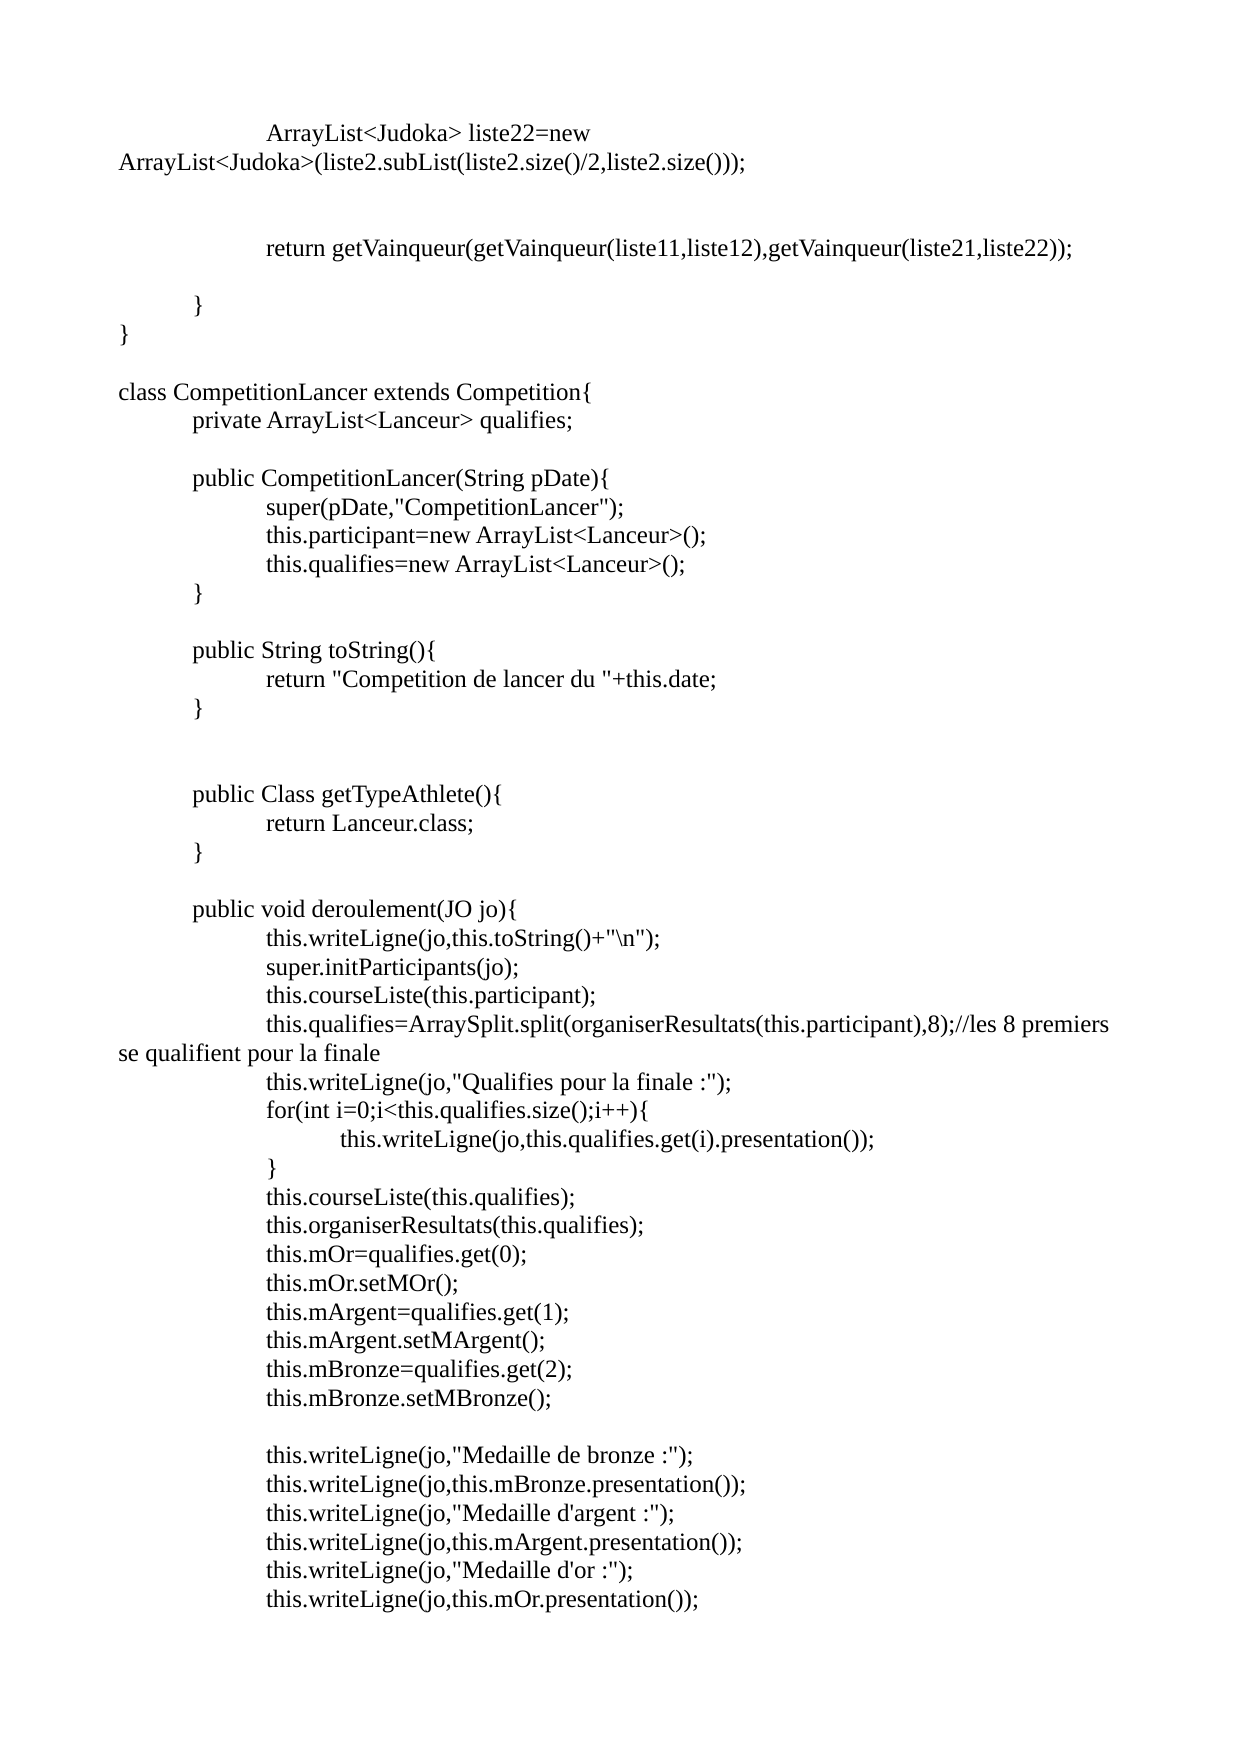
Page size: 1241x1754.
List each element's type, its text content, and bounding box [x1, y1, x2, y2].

text } [118, 578, 1122, 607]
text } [118, 837, 1122, 866]
text this.writeLigne(jo,this.qualifies.get(i).presentation()); [118, 1124, 1122, 1153]
text this.mArgent=qualifies.get(1); [118, 1297, 1122, 1326]
text this.qualifies=ArraySplit.split(organiserResultats(this.participant),8);//les 8 premiers se qualifient pour la finale [118, 1009, 1122, 1067]
text return getVainqueur(getVainqueur(liste11,liste12),getVainqueur(liste21,liste22)); [118, 233, 1122, 262]
text this.mOr=qualifies.get(0); [118, 1239, 1122, 1268]
text this.participant=new ArrayList<Lanceur>(); [118, 521, 1122, 549]
text return "Competition de lancer du "+this.date; [118, 664, 1122, 693]
text for(int i=0;i<this.qualifies.size();i++){ [118, 1096, 1122, 1124]
text public CompetitionLancer(String pDate){ [118, 463, 1122, 492]
text this.writeLigne(jo,this.toString()+"\n"); [118, 923, 1122, 952]
text this.writeLigne(jo,this.mBronze.presentation()); [118, 1469, 1122, 1498]
text this.courseListe(this.participant); [118, 981, 1122, 1009]
text this.writeLigne(jo,"Medaille d'argent :"); [118, 1498, 1122, 1527]
text } [118, 291, 1122, 319]
text super(pDate,"CompetitionLancer"); [118, 492, 1122, 521]
text this.organiserResultats(this.qualifies); [118, 1211, 1122, 1239]
text public Class getTypeAthlete(){ [118, 779, 1122, 808]
text } [118, 319, 1122, 348]
text } [118, 1153, 1122, 1182]
text this.mBronze=qualifies.get(2); [118, 1354, 1122, 1383]
text this.writeLigne(jo,this.mArgent.presentation()); [118, 1527, 1122, 1556]
text super.initParticipants(jo); [118, 952, 1122, 981]
text this.writeLigne(jo,"Medaille d'or :"); [118, 1556, 1122, 1584]
text this.mArgent.setMArgent(); [118, 1326, 1122, 1354]
text private ArrayList<Lanceur> qualifies; [118, 406, 1122, 434]
text this.mOr.setMOr(); [118, 1268, 1122, 1297]
text public String toString(){ [118, 636, 1122, 664]
text this.writeLigne(jo,this.mOr.presentation()); [118, 1584, 1122, 1613]
text ArrayList<Judoka> liste22=new ArrayList<Judoka>(liste2.subList(liste2.size()/2,liste2.size())); [118, 118, 1122, 176]
text this.courseListe(this.qualifies); [118, 1182, 1122, 1211]
text this.writeLigne(jo,"Medaille de bronze :"); [118, 1441, 1122, 1469]
text this.qualifies=new ArrayList<Lanceur>(); [118, 549, 1122, 578]
text class CompetitionLancer extends Competition{ [118, 377, 1122, 406]
text public void deroulement(JO jo){ [118, 894, 1122, 923]
text } [118, 693, 1122, 722]
text this.writeLigne(jo,"Qualifies pour la finale :"); [118, 1067, 1122, 1096]
text return Lanceur.class; [118, 808, 1122, 837]
text this.mBronze.setMBronze(); [118, 1383, 1122, 1412]
